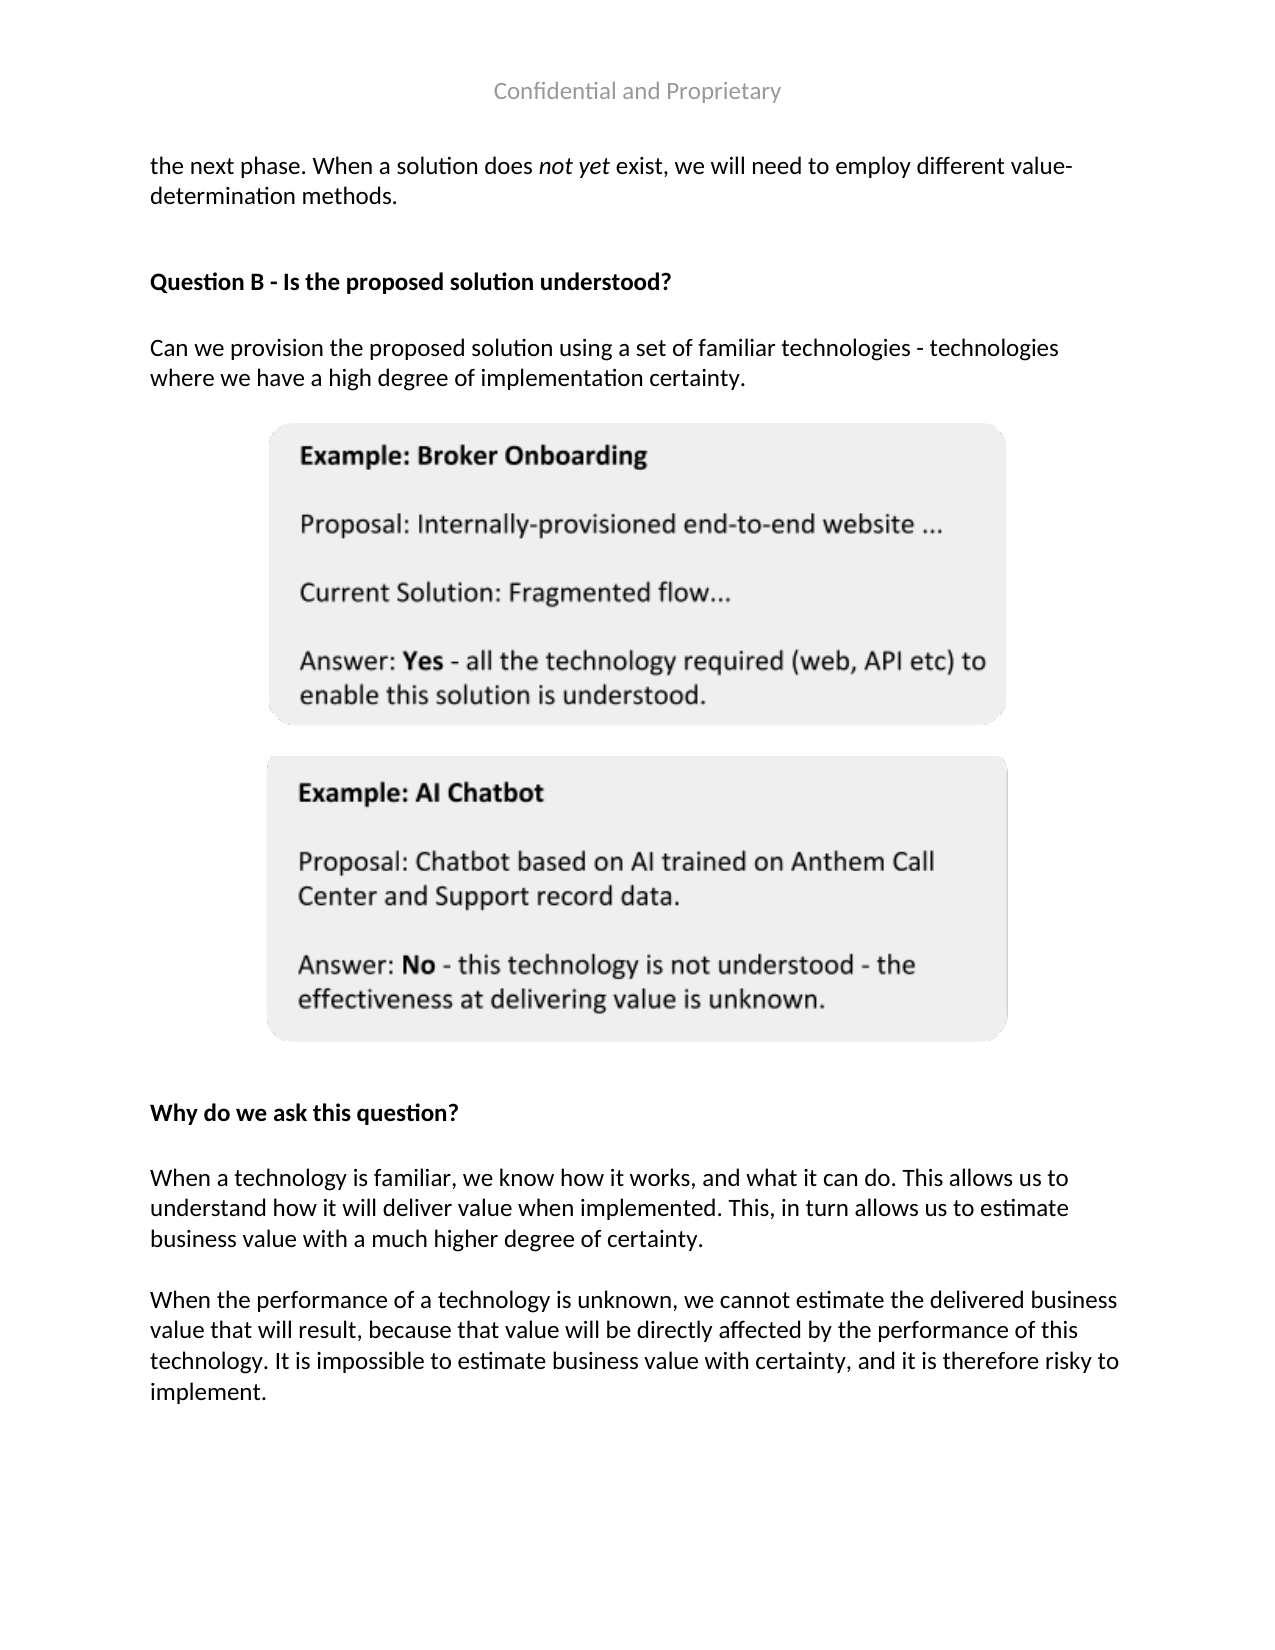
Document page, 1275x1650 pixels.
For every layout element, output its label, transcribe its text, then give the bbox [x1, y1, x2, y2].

subtitle Why do we ask this question? [150, 1097, 1125, 1127]
picture [268, 423, 1007, 726]
text Can we provision the proposed solution using a set of familiar technologies - technologies where we have a high degree of implementation certainty. [150, 332, 1125, 393]
text When the performance of a technology is unknown, we cannot estimate the delivered business value that will result, because that value will be directly affected by the performance of this technology. It is impossible to estimate business value with certainty, and it is therefore risky to implement. [150, 1284, 1125, 1406]
subtitle Question B - Is the proposed solution understood? [150, 267, 1125, 297]
text the next phase. When a solution does not yet exist, we will need to employ different value-determination methods. [150, 150, 1125, 211]
text When a technology is familiar, we know how it works, and what it can do. This allows us to understand how it will deliver value when implemented. This, in turn allows us to estimate business value with a much higher degree of certainty. [150, 1162, 1125, 1254]
picture [266, 756, 1009, 1042]
